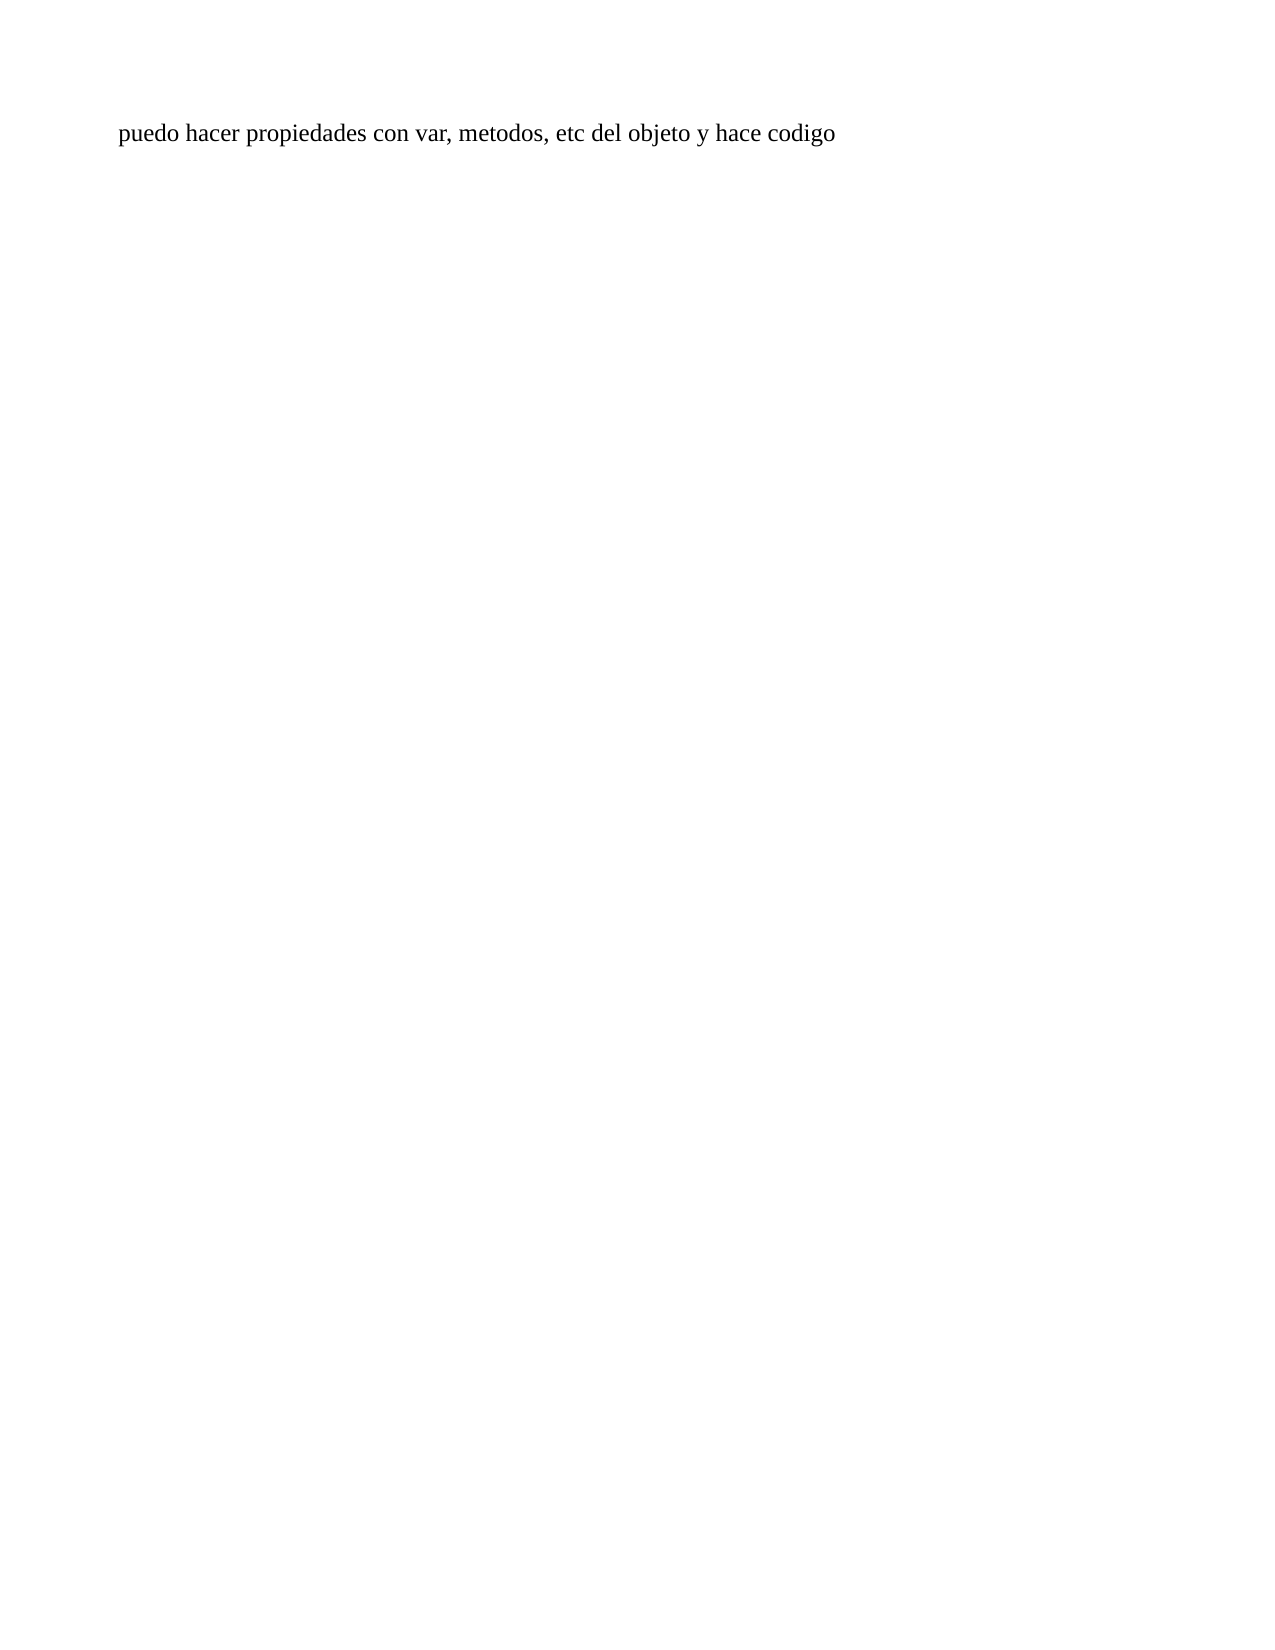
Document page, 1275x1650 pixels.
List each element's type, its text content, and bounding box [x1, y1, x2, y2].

text puedo hacer propiedades con var, metodos, etc del objeto y hace codigo [118, 118, 1157, 147]
